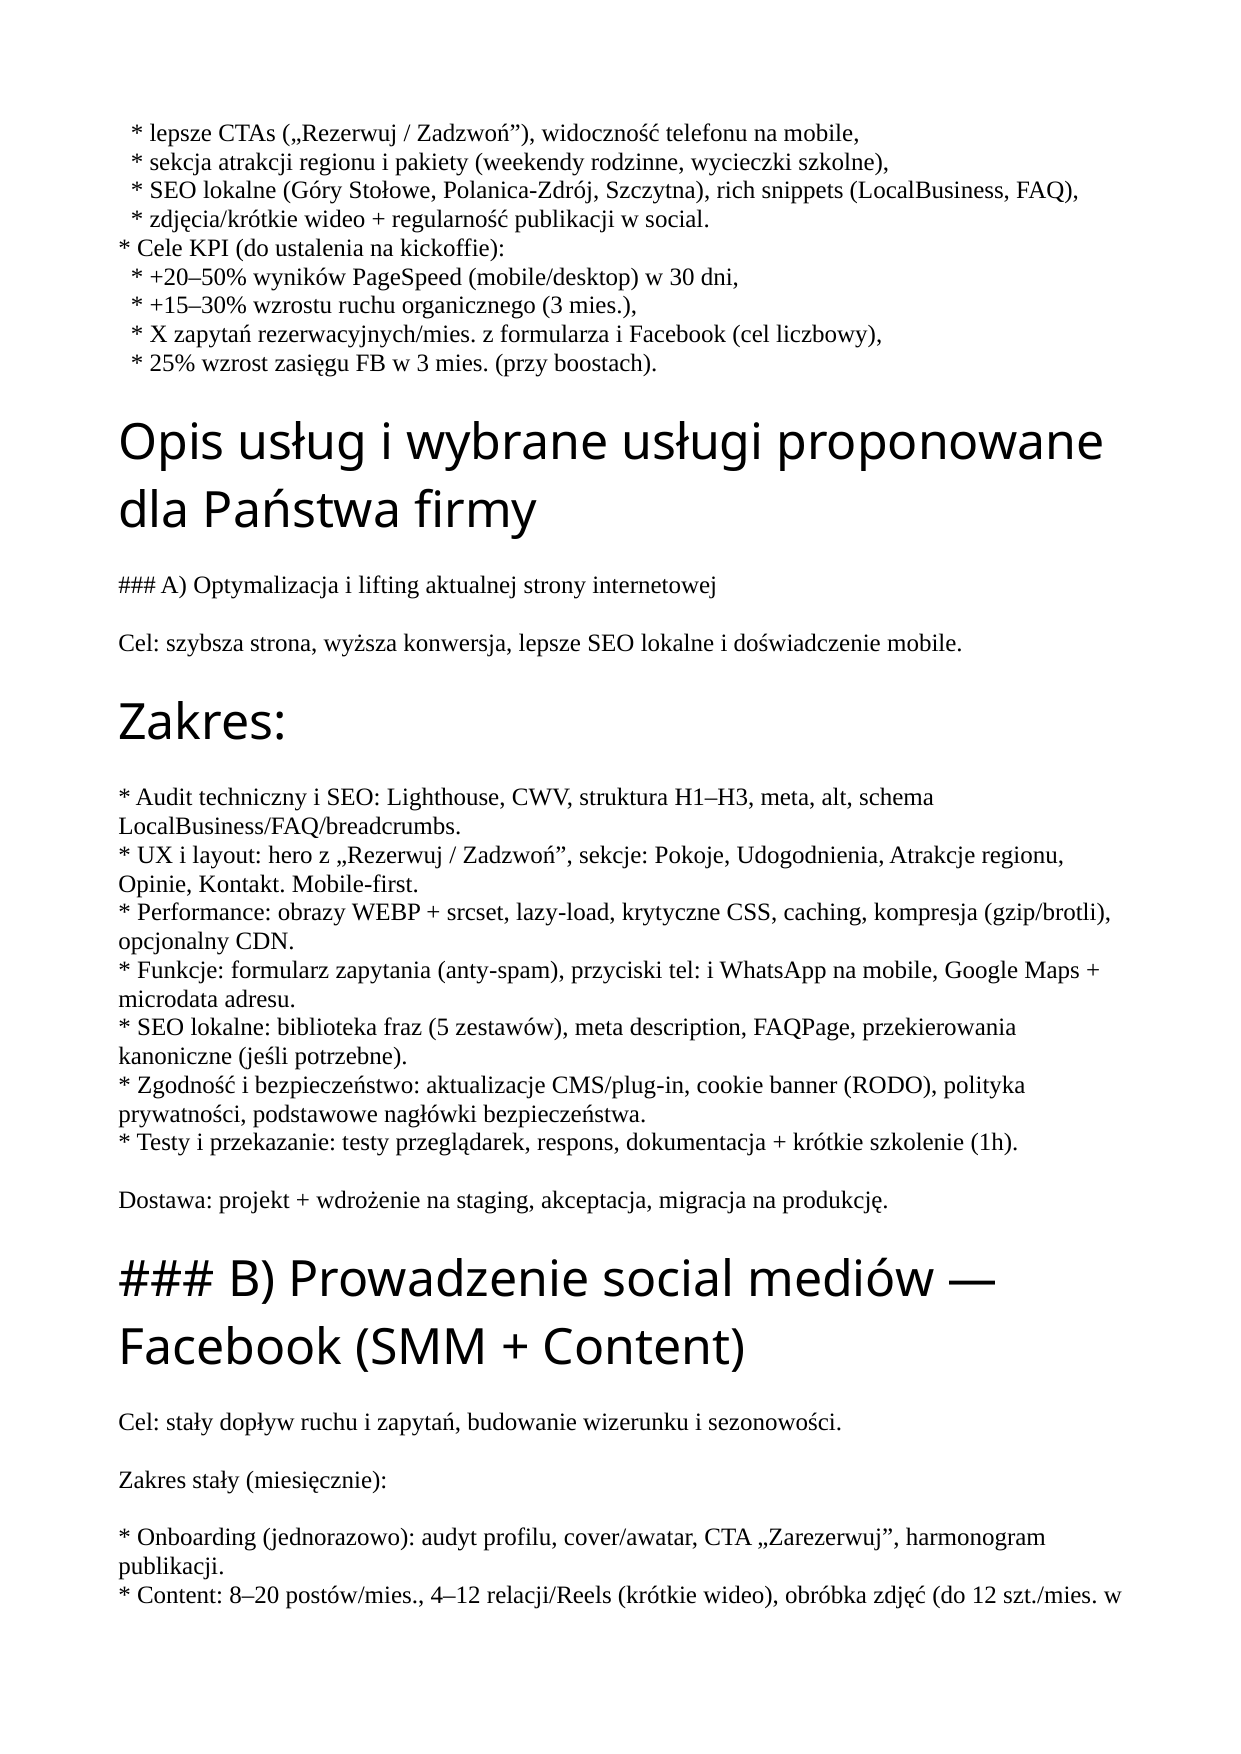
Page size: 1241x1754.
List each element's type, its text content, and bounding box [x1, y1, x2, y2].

text Opis usług i wybrane usługi proponowane dla Państwa firmy ### A) Optymalizacja i lifting aktualnej strony internetowej Cel: szybsza strona, wyższa konwersja, lepsze SEO lokalne i doświadczenie mobile. Zakres: * Audit techniczny i SEO: Lighthouse, CWV, struktura H1–H3, meta, alt, schema LocalBusiness/FAQ/breadcrumbs. * UX i layout: hero z „Rezerwuj / Zadzwoń”, sekcje: Pokoje, Udogodnienia, Atrakcje regionu, Opinie, Kontakt. Mobile-first. * Performance: obrazy WEBP + srcset, lazy‑load, krytyczne CSS, caching, kompresja (gzip/brotli), opcjonalny CDN. * Funkcje: formularz zapytania (anty‑spam), przyciski tel: i WhatsApp na mobile, Google Maps + microdata adresu. * SEO lokalne: biblioteka fraz (5 zestawów), meta description, FAQPage, przekierowania kanoniczne (jeśli potrzebne). * Zgodność i bezpieczeństwo: aktualizacje CMS/plug‑in, cookie banner (RODO), polityka prywatności, podstawowe nagłówki bezpieczeństwa. * Testy i przekazanie: testy przeglądarek, respons, dokumentacja + krótkie szkolenie (1h). Dostawa: projekt + wdrożenie na staging, akceptacja, migracja na produkcję. ### B) Prowadzenie social mediów — Facebook (SMM + Content) Cel: stały dopływ ruchu i zapytań, budowanie wizerunku i sezonowości. Zakres stały (miesięcznie): * Onboarding (jednorazowo): audyt profilu, cover/awatar, CTA „Zarezerwuj”, harmonogram publikacji. * Content: 8–20 postów/mies., 4–12 relacji/Reels (krótkie wideo), obróbka zdjęć (do 12 szt./mies. w [118, 406, 1122, 1609]
text * lepsze CTAs („Rezerwuj / Zadzwoń”), widoczność telefonu na mobile, * sekcja atrakcji regionu i pakiety (weekendy rodzinne, wycieczki szkolne), * SEO lokalne (Góry Stołowe, Polanica-Zdrój, Szczytna), rich snippets (LocalBusiness, FAQ), * zdjęcia/krótkie wideo + regularność publikacji w social. * Cele KPI (do ustalenia na kickoffie): * +20–50% wyników PageSpeed (mobile/desktop) w 30 dni, * +15–30% wzrostu ruchu organicznego (3 mies.), * X zapytań rezerwacyjnych/mies. z formularza i Facebook (cel liczbowy), * 25% wzrost zasięgu FB w 3 mies. (przy boostach). [118, 118, 1122, 377]
